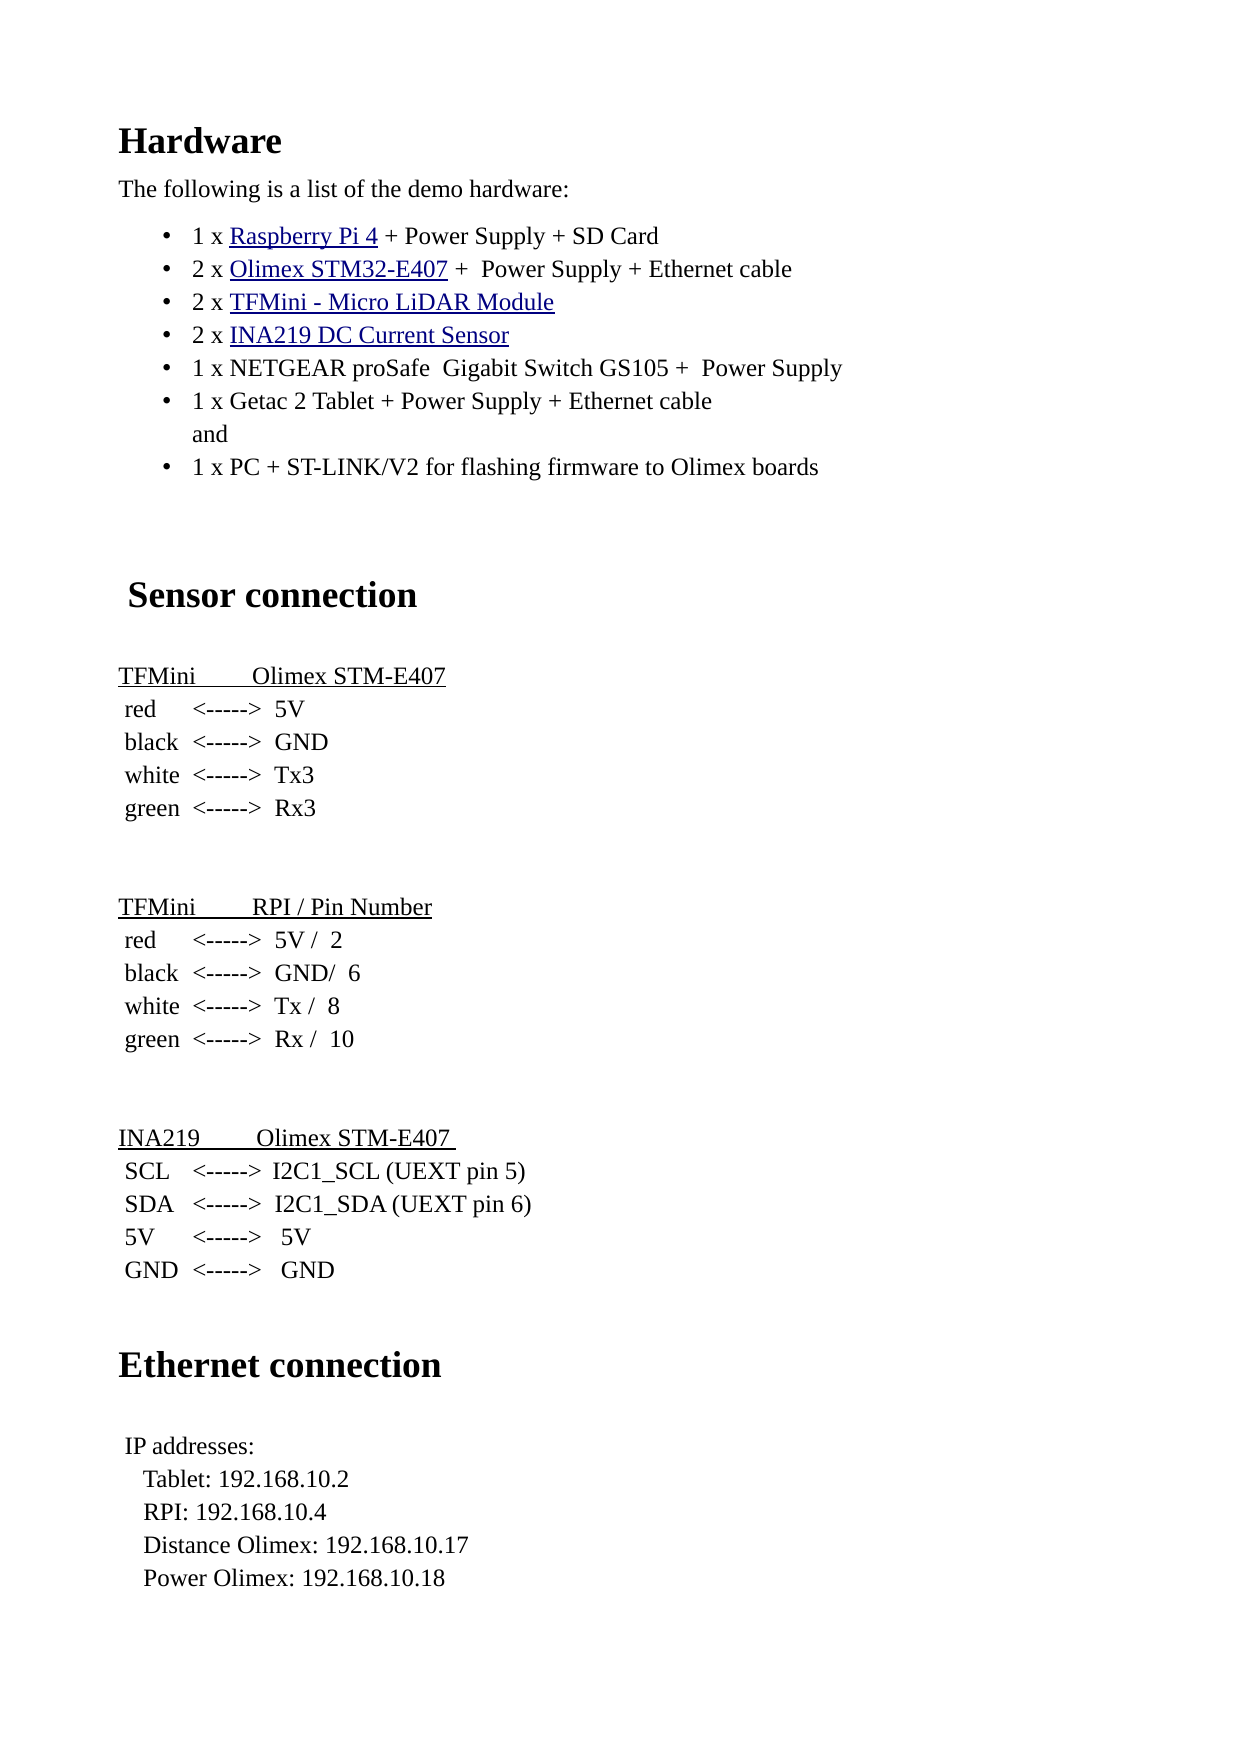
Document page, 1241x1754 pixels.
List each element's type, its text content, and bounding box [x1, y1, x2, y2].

list and [162, 419, 1122, 448]
text red <-----> 5V [118, 694, 1122, 723]
text black <-----> GND [118, 727, 1122, 756]
text INA219 Olimex STM-E407 [118, 1123, 1122, 1152]
text SDA <-----> I2C1_SDA (UEXT pin 6) [118, 1189, 1122, 1218]
text GND <-----> GND [118, 1255, 1122, 1284]
list 1 x NETGEAR proSafe Gigabit Switch GS105 + Power Supply [162, 353, 1122, 382]
text red <-----> 5V / 2 [118, 925, 1122, 954]
text Tablet: 192.168.10.2 [118, 1464, 1122, 1493]
list 1 x Raspberry Pi 4 + Power Supply + SD Card [162, 221, 1122, 250]
text TFMini RPI / Pin Number [118, 892, 1122, 921]
text IP addresses: [118, 1431, 1122, 1460]
text The following is a list of the demo hardware: [118, 174, 1122, 202]
list 2 x TFMini - Micro LiDAR Module [162, 287, 1122, 316]
text black <-----> GND/ 6 [118, 958, 1122, 987]
list 1 x Getac 2 Tablet + Power Supply + Ethernet cable [162, 386, 1122, 415]
text TFMini Olimex STM-E407 [118, 661, 1122, 690]
subtitle Ethernet connection [118, 1342, 1122, 1385]
subtitle Sensor connection [118, 572, 1122, 616]
text 5V <-----> 5V [118, 1222, 1122, 1251]
list 2 x Olimex STM32-E407 + Power Supply + Ethernet cable [162, 254, 1122, 283]
text green <-----> Rx3 [118, 793, 1122, 822]
text Power Olimex: 192.168.10.18 [118, 1563, 1122, 1592]
subtitle Hardware [118, 118, 1122, 161]
text SCL <-----> I2C1_SCL (UEXT pin 5) [118, 1156, 1122, 1185]
text RPI: 192.168.10.4 [118, 1497, 1122, 1526]
text white <-----> Tx3 [118, 760, 1122, 789]
text green <-----> Rx / 10 [118, 1024, 1122, 1053]
text Distance Olimex: 192.168.10.17 [118, 1530, 1122, 1559]
text white <-----> Tx / 8 [118, 991, 1122, 1020]
list 1 x PC + ST-LINK/V2 for flashing firmware to Olimex boards [162, 452, 1122, 481]
list 2 x INA219 DC Current Sensor [162, 320, 1122, 349]
